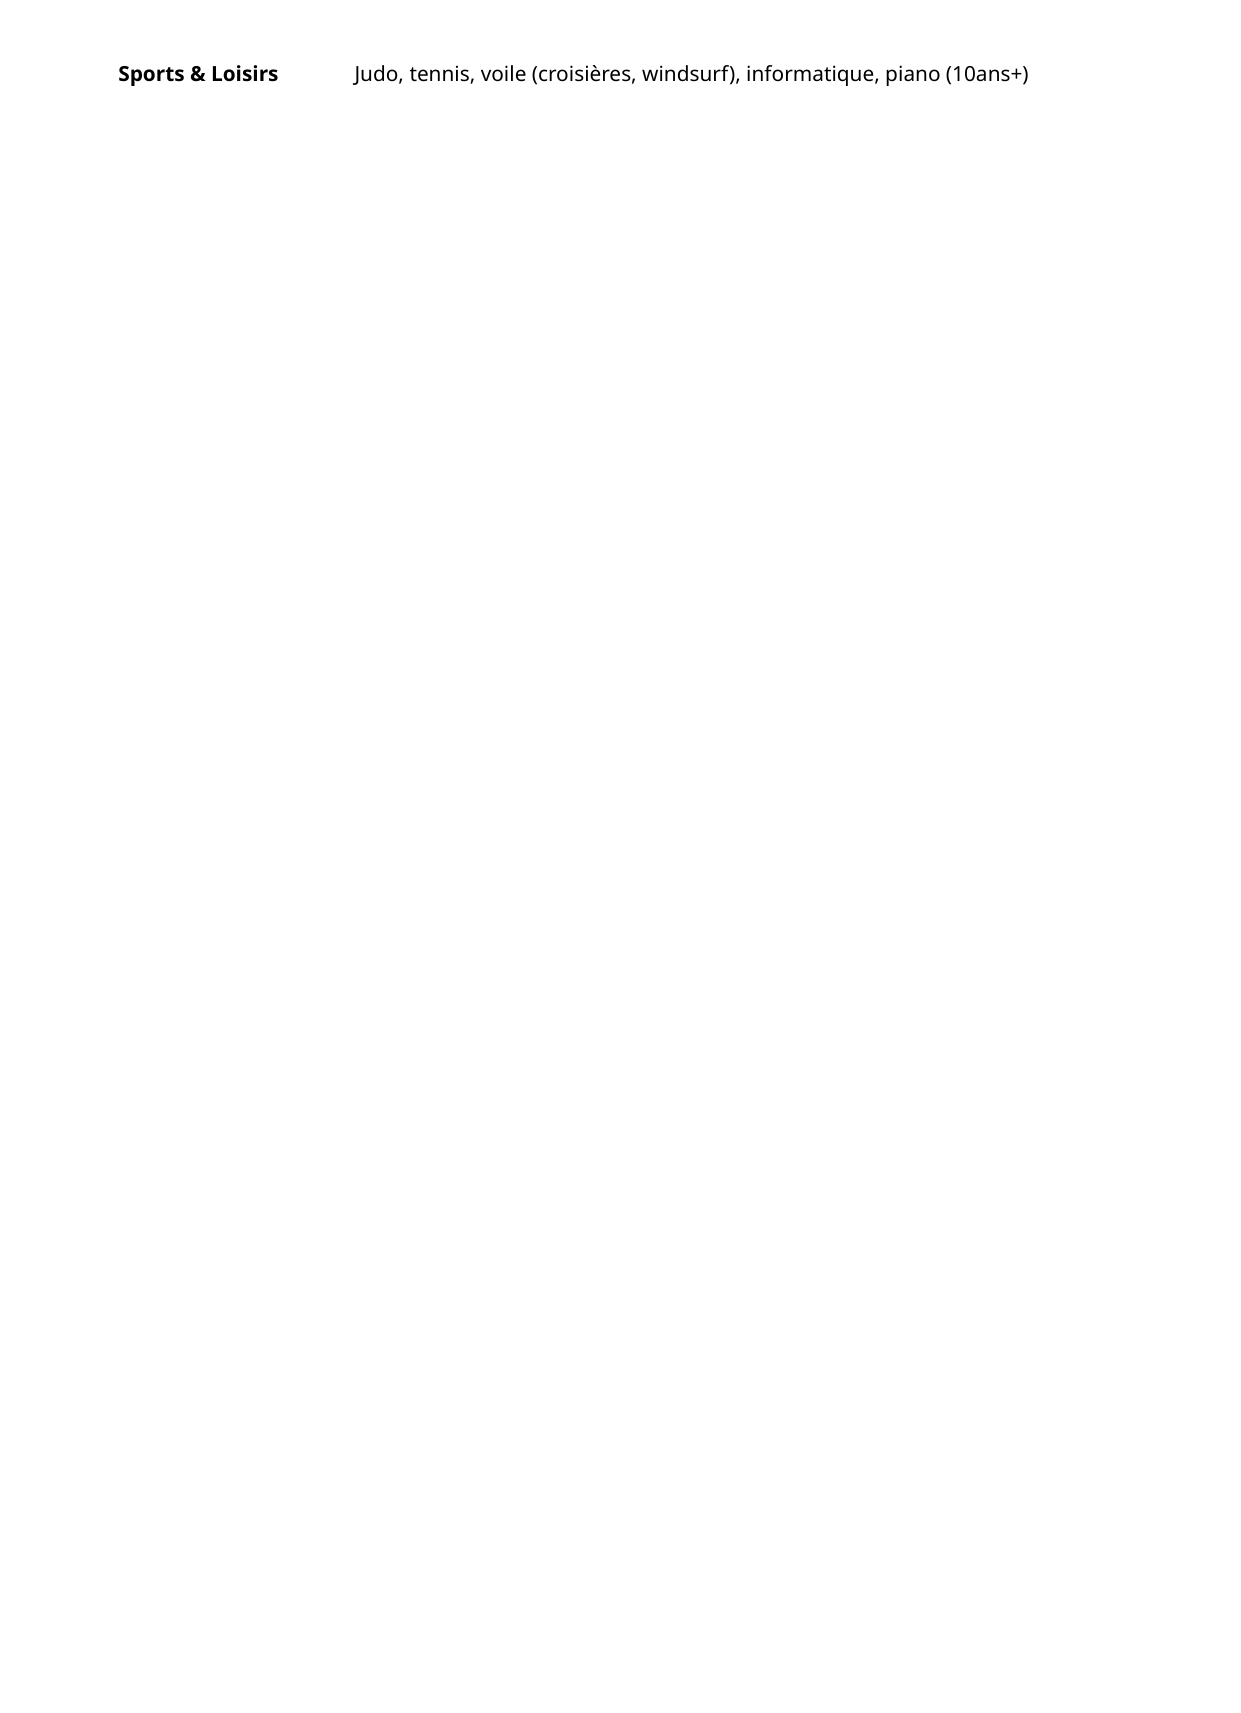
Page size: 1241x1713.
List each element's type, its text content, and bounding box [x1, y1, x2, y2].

table_header Judo, tennis, voile (croisières, windsurf), informatique, piano (10ans+) [343, 59, 1111, 87]
table_header Sports & Loisirs [107, 59, 343, 87]
